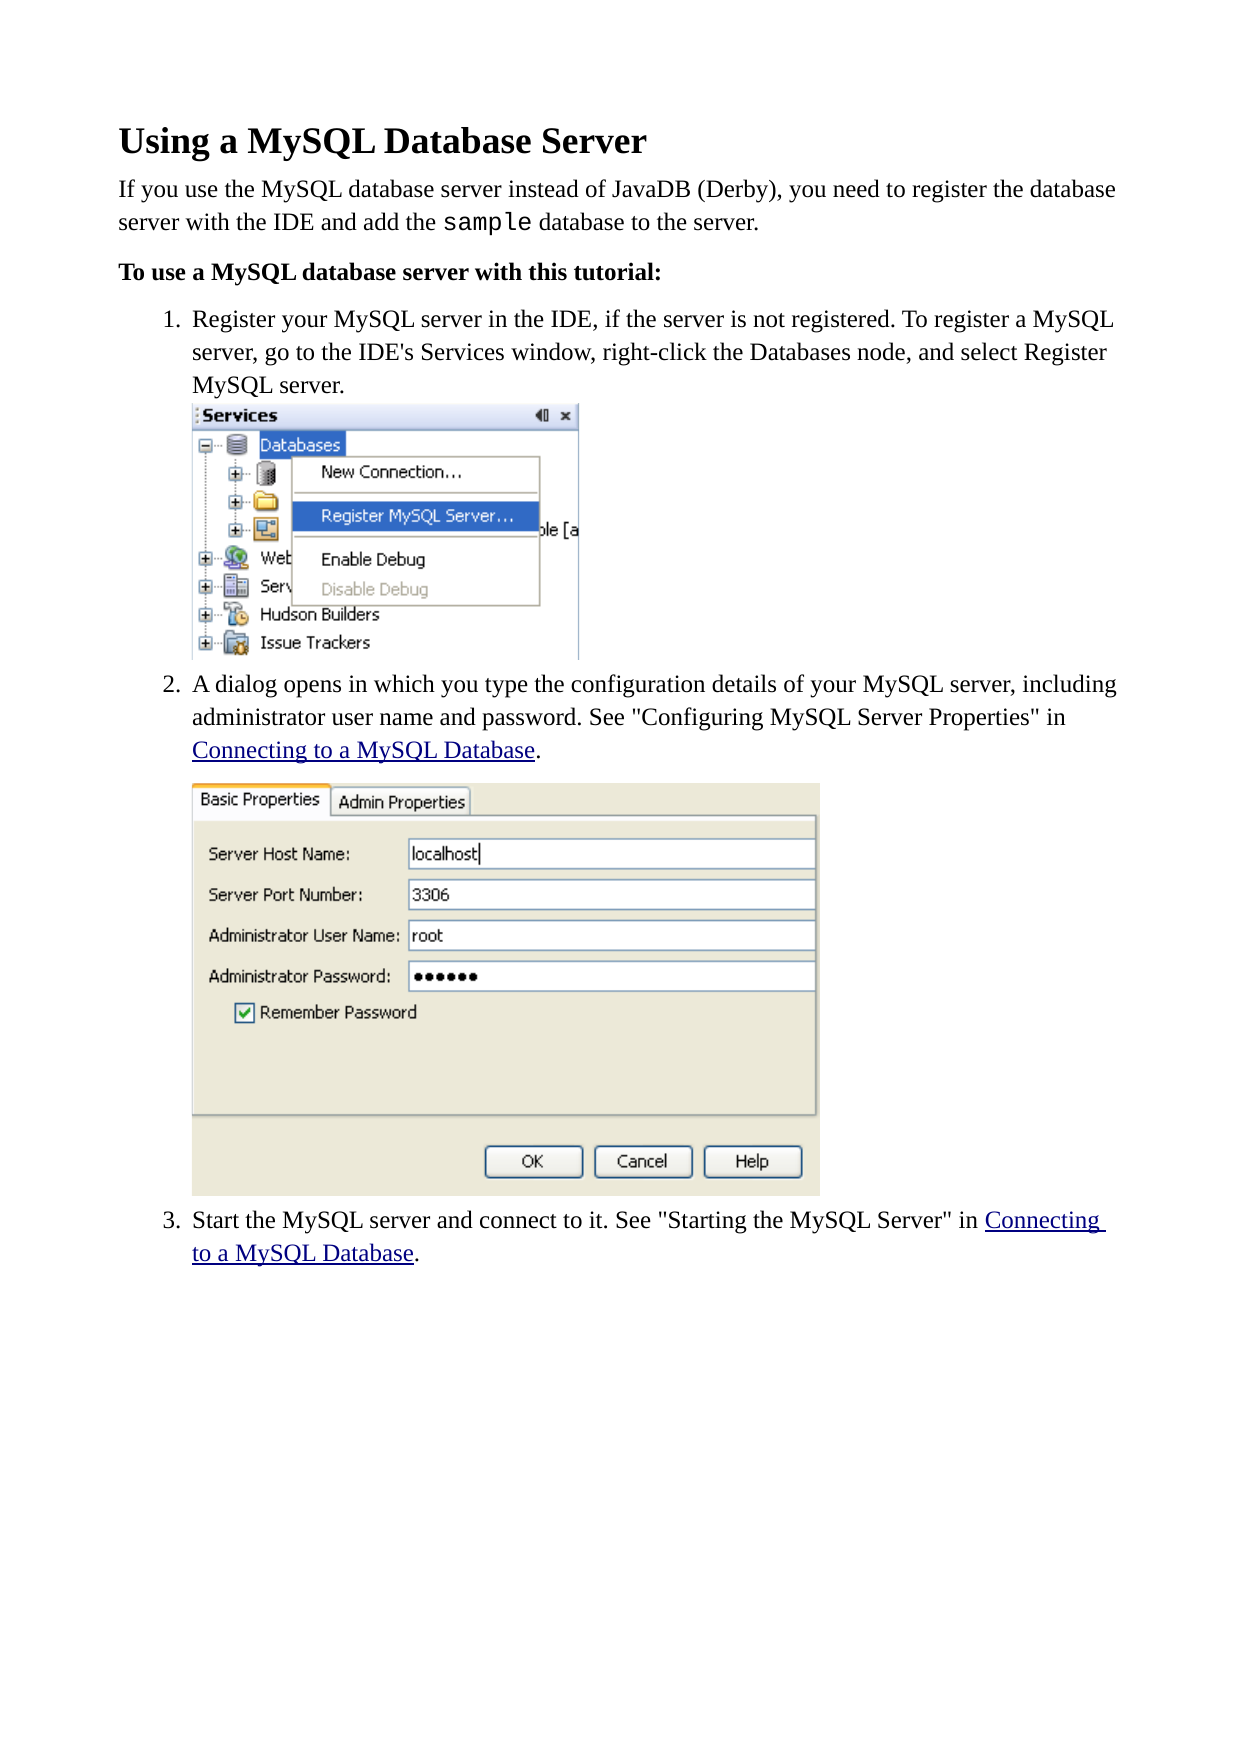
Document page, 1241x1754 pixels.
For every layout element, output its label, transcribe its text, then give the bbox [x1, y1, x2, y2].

list Start the MySQL server and connect to it. See "Starting the MySQL Server" in Connecting to a MySQL Database. [162, 1205, 1122, 1267]
text To use a MySQL database server with this tutorial: [118, 257, 1122, 286]
picture [191, 403, 580, 660]
subtitle Using a MySQL Database Server [118, 118, 1122, 161]
list A dialog opens in which you type the configuration details of your MySQL server, including administrator user name and password. See "Configuring MySQL Server Properties" in Connecting to a MySQL Database. [162, 669, 1122, 764]
text If you use the MySQL database server instead of JavaDB (Derby), you need to register the database server with the IDE and add the sample database to the server. [118, 174, 1122, 238]
picture [191, 783, 820, 1196]
list Register your MySQL server in the IDE, if the server is not registered. To register a MySQL server, go to the IDE's Services window, right-click the Databases node, and select Register MySQL server. [162, 304, 1122, 665]
